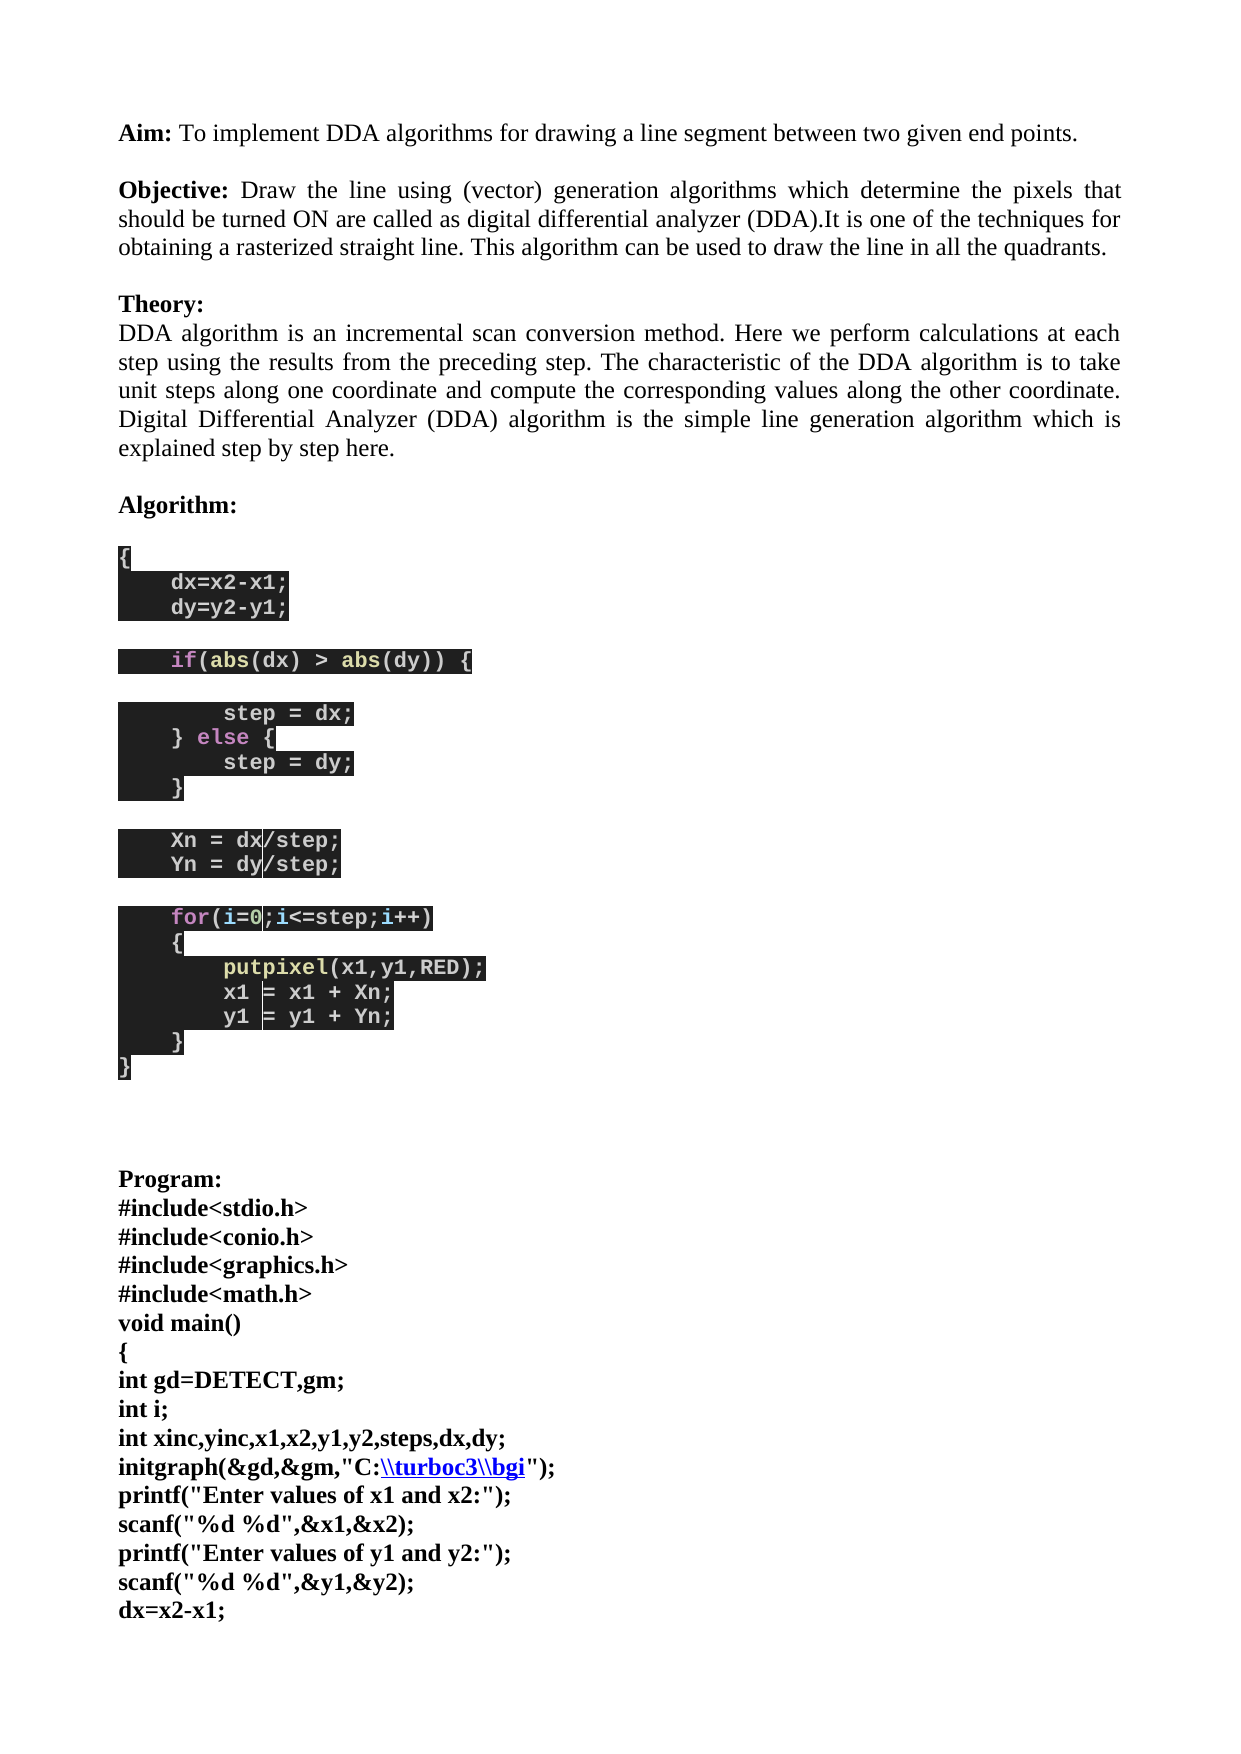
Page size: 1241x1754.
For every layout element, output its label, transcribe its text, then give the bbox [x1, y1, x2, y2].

text Objective: Draw the line using (vector) generation algorithms which determine the pixels that should be turned ON are called as digital differential analyzer (DDA).It is one of the techniques for obtaining a rasterized straight line. This algorithm can be used to draw the line in all the quadrants. [118, 175, 1122, 261]
text int gd=DETECT,gm; [118, 1365, 1122, 1394]
text { [118, 1337, 1122, 1365]
text Aim: To implement DDA algorithms for drawing a line segment between two given end points. [118, 118, 1122, 147]
text Yn = dy/step; [118, 854, 1122, 878]
text #include<conio.h> [118, 1222, 1122, 1250]
text { [118, 931, 1122, 956]
text } [118, 1030, 1122, 1055]
text void main() [118, 1308, 1122, 1337]
text DDA algorithm is an incremental scan conversion method. Here we perform calculations at each step using the results from the preceding step. The characteristic of the DDA algorithm is to take unit steps along one coordinate and compute the corresponding values along the other coordinate. Digital Differential Analyzer (DDA) algorithm is the simple line generation algorithm which is explained step by step here. [118, 318, 1122, 462]
text { [118, 546, 1122, 571]
text putpixel(x1,y1,RED); [118, 956, 1122, 981]
text scanf("%d %d",&y1,&y2); [118, 1567, 1122, 1595]
text printf("Enter values of y1 and y2:"); [118, 1538, 1122, 1567]
text y1 = y1 + Yn; [118, 1006, 1122, 1030]
text } [118, 1055, 1122, 1080]
text scanf("%d %d",&x1,&x2); [118, 1509, 1122, 1538]
text dy=y2-y1; [118, 596, 1122, 621]
text Algorithm: [118, 490, 1122, 518]
text dx=x2-x1; [118, 571, 1122, 596]
text Xn = dx/step; [118, 829, 1122, 854]
text } [118, 776, 1122, 801]
text for(i=0;i<=step;i++) [118, 906, 1122, 931]
text step = dx; [118, 702, 1122, 726]
text #include<math.h> [118, 1279, 1122, 1308]
text printf("Enter values of x1 and x2:"); [118, 1480, 1122, 1509]
text step = dy; [118, 751, 1122, 776]
text initgraph(&gd,&gm,"C:\\turboc3\\bgi"); [118, 1452, 1122, 1480]
text #include<graphics.h> [118, 1250, 1122, 1279]
text int xinc,yinc,x1,x2,y1,y2,steps,dx,dy; [118, 1423, 1122, 1452]
text Program: [118, 1164, 1122, 1193]
text x1 = x1 + Xn; [118, 981, 1122, 1006]
text dx=x2-x1; [118, 1595, 1122, 1624]
text #include<stdio.h> [118, 1193, 1122, 1222]
text Theory: [118, 289, 1122, 318]
text int i; [118, 1394, 1122, 1423]
text } else { [118, 726, 1122, 751]
text if(abs(dx) > abs(dy)) { [118, 649, 1122, 674]
